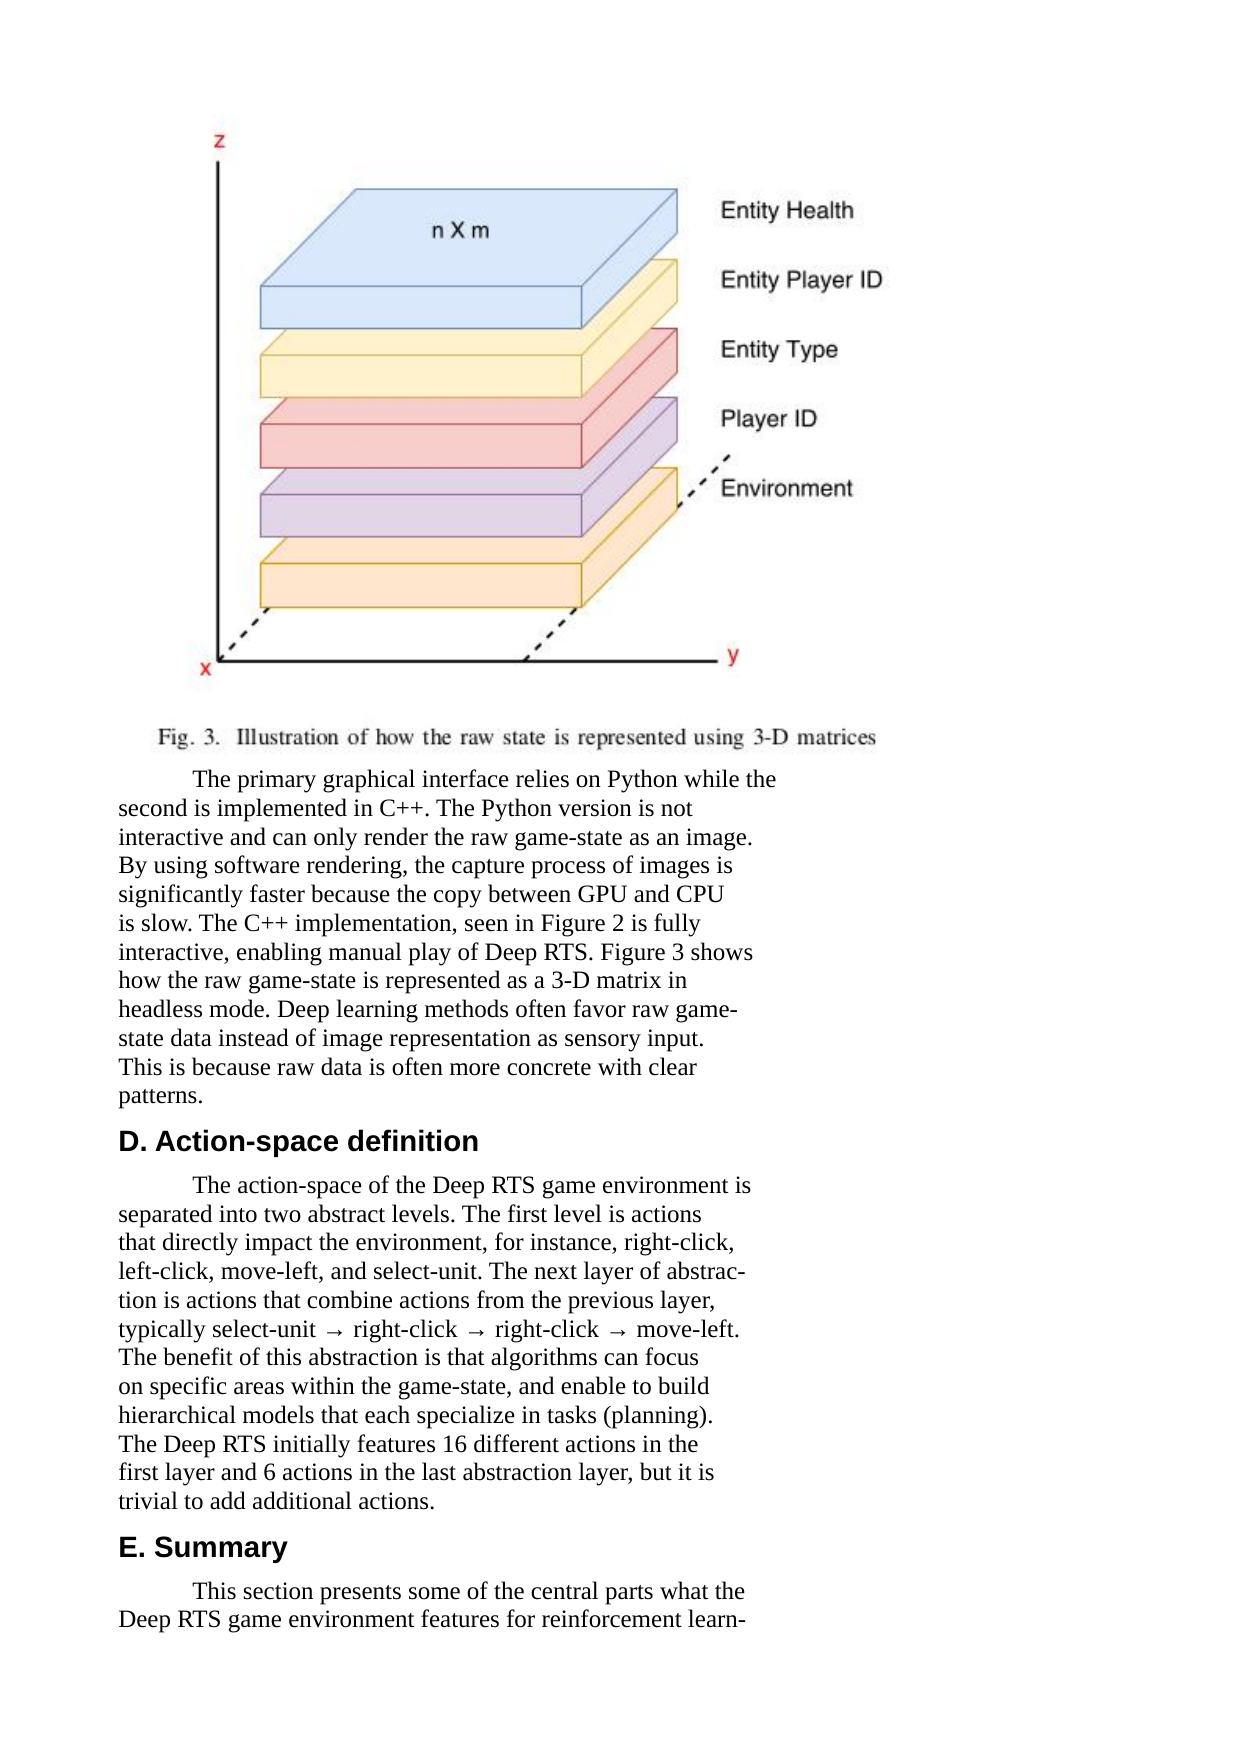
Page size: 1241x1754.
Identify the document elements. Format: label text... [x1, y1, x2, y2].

text The Deep RTS initially features 16 different actions in the [118, 1429, 1122, 1457]
text This is because raw data is often more concrete with clear [118, 1052, 1122, 1080]
text typically select-unit → right-click → right-click → move-left. [118, 1314, 1122, 1342]
text headless mode. Deep learning methods often favor raw game- [118, 994, 1122, 1023]
text on specific areas within the game-state, and enable to build [118, 1371, 1122, 1400]
text state data instead of image representation as sensory input. [118, 1023, 1122, 1052]
text The action-space of the Deep RTS game environment is [118, 1170, 1122, 1199]
text separated into two abstract levels. The first level is actions [118, 1199, 1122, 1227]
text first layer and 6 actions in the last abstraction layer, but it is [118, 1457, 1122, 1486]
subtitle E. Summary [118, 1529, 1122, 1563]
text how the raw game-state is represented as a 3-D matrix in [118, 965, 1122, 994]
text second is implemented in C++. The Python version is not [118, 793, 1122, 822]
text patterns. [118, 1080, 1122, 1109]
subtitle D. Action-space definition [118, 1124, 1122, 1157]
text interactive, enabling manual play of Deep RTS. Figure 3 shows [118, 937, 1122, 965]
text Deep RTS game environment features for reinforcement learn- [118, 1604, 1122, 1633]
picture [113, 115, 902, 765]
text hierarchical models that each specialize in tasks (planning). [118, 1400, 1122, 1429]
text significantly faster because the copy between GPU and CPU [118, 879, 1122, 908]
text This section presents some of the central parts what the [118, 1576, 1122, 1604]
text tion is actions that combine actions from the previous layer, [118, 1285, 1122, 1314]
text By using software rendering, the capture process of images is [118, 850, 1122, 879]
text that directly impact the environment, for instance, right-click, [118, 1227, 1122, 1256]
text The primary graphical interface relies on Python while the [118, 118, 1122, 793]
text The benefit of this abstraction is that algorithms can focus [118, 1342, 1122, 1371]
text interactive and can only render the raw game-state as an image. [118, 822, 1122, 850]
text is slow. The C++ implementation, seen in Figure 2 is fully [118, 908, 1122, 937]
text trivial to add additional actions. [118, 1486, 1122, 1515]
text left-click, move-left, and select-unit. The next layer of abstrac- [118, 1256, 1122, 1285]
